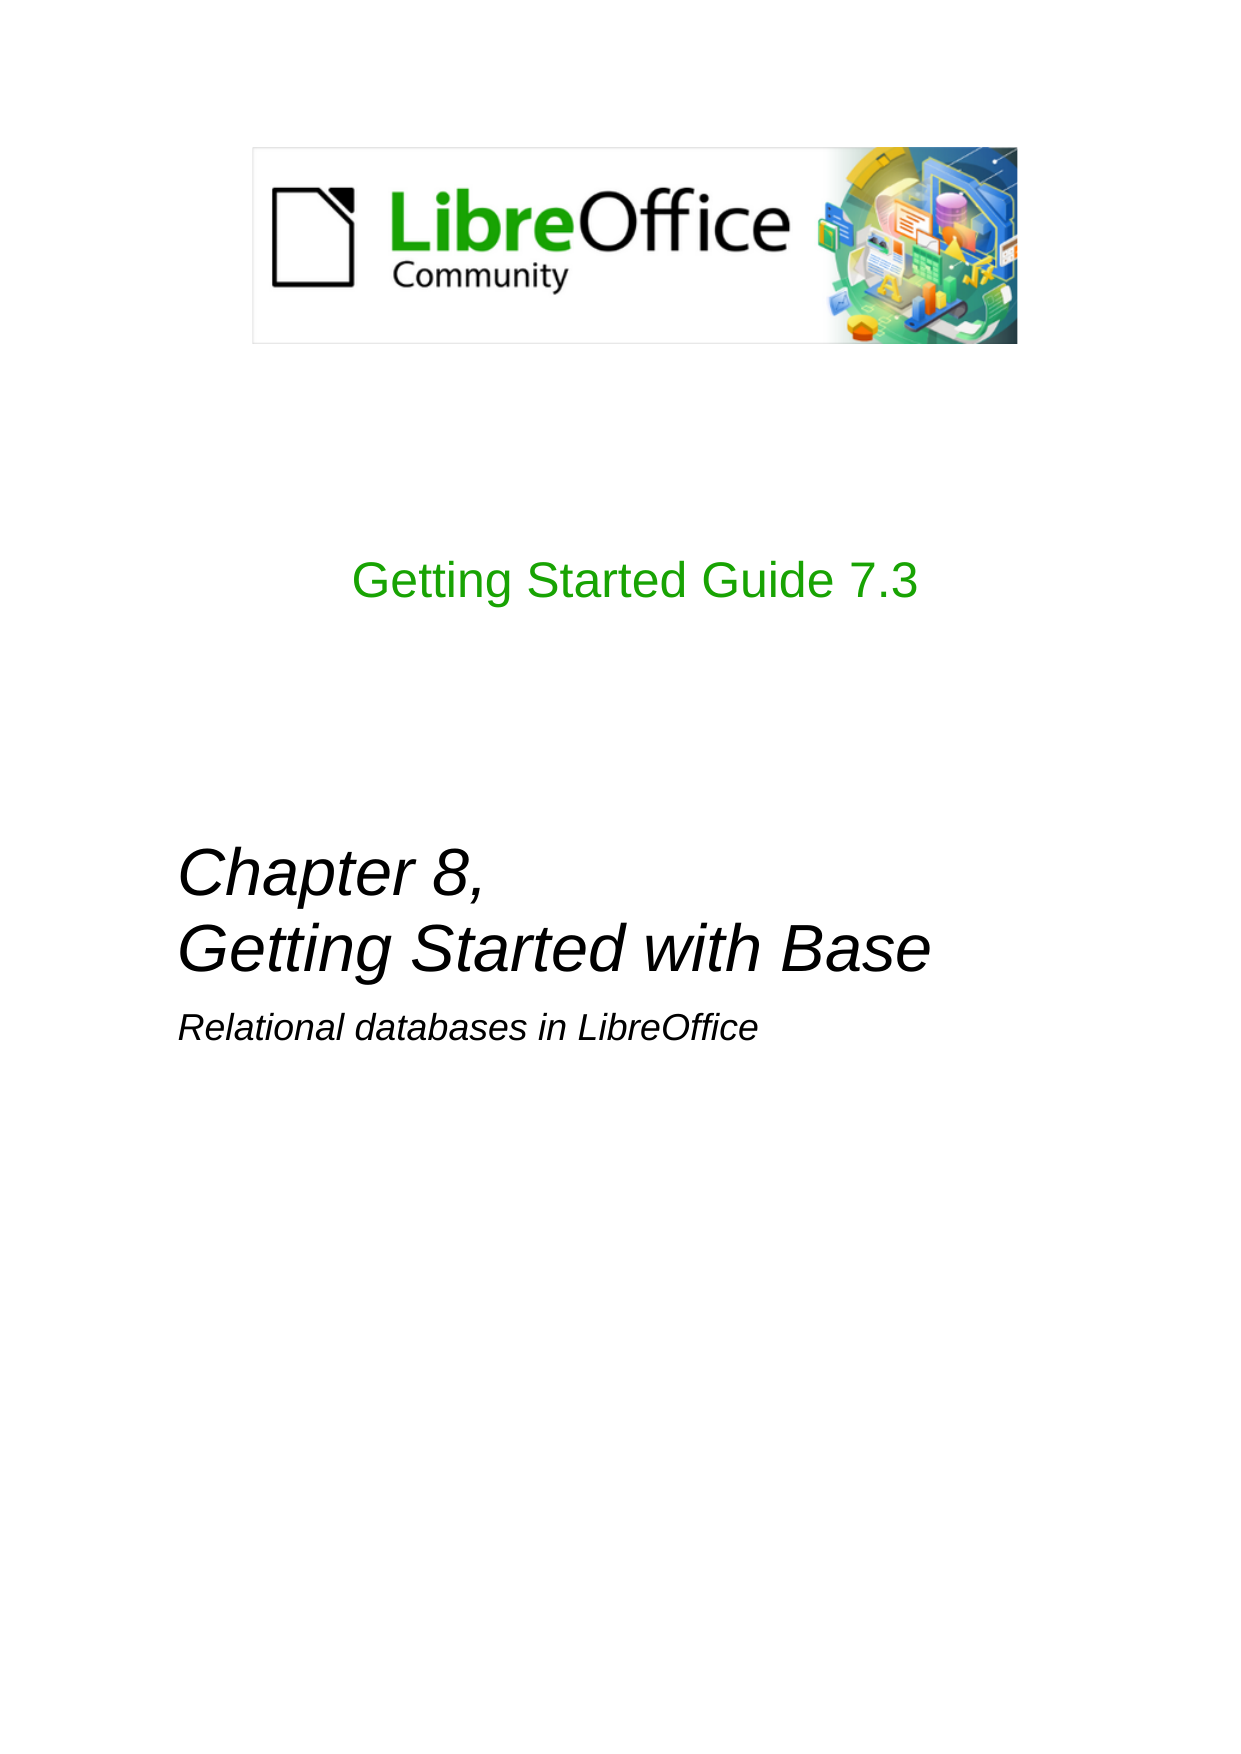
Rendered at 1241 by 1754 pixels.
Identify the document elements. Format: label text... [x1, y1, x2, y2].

title Chapter 8, Getting Started with Base [177, 833, 1093, 986]
picture [252, 147, 1018, 344]
text Getting Started Guide 7.3 [177, 550, 1093, 608]
subtitle Relational databases in LibreOffice [177, 1006, 1093, 1049]
